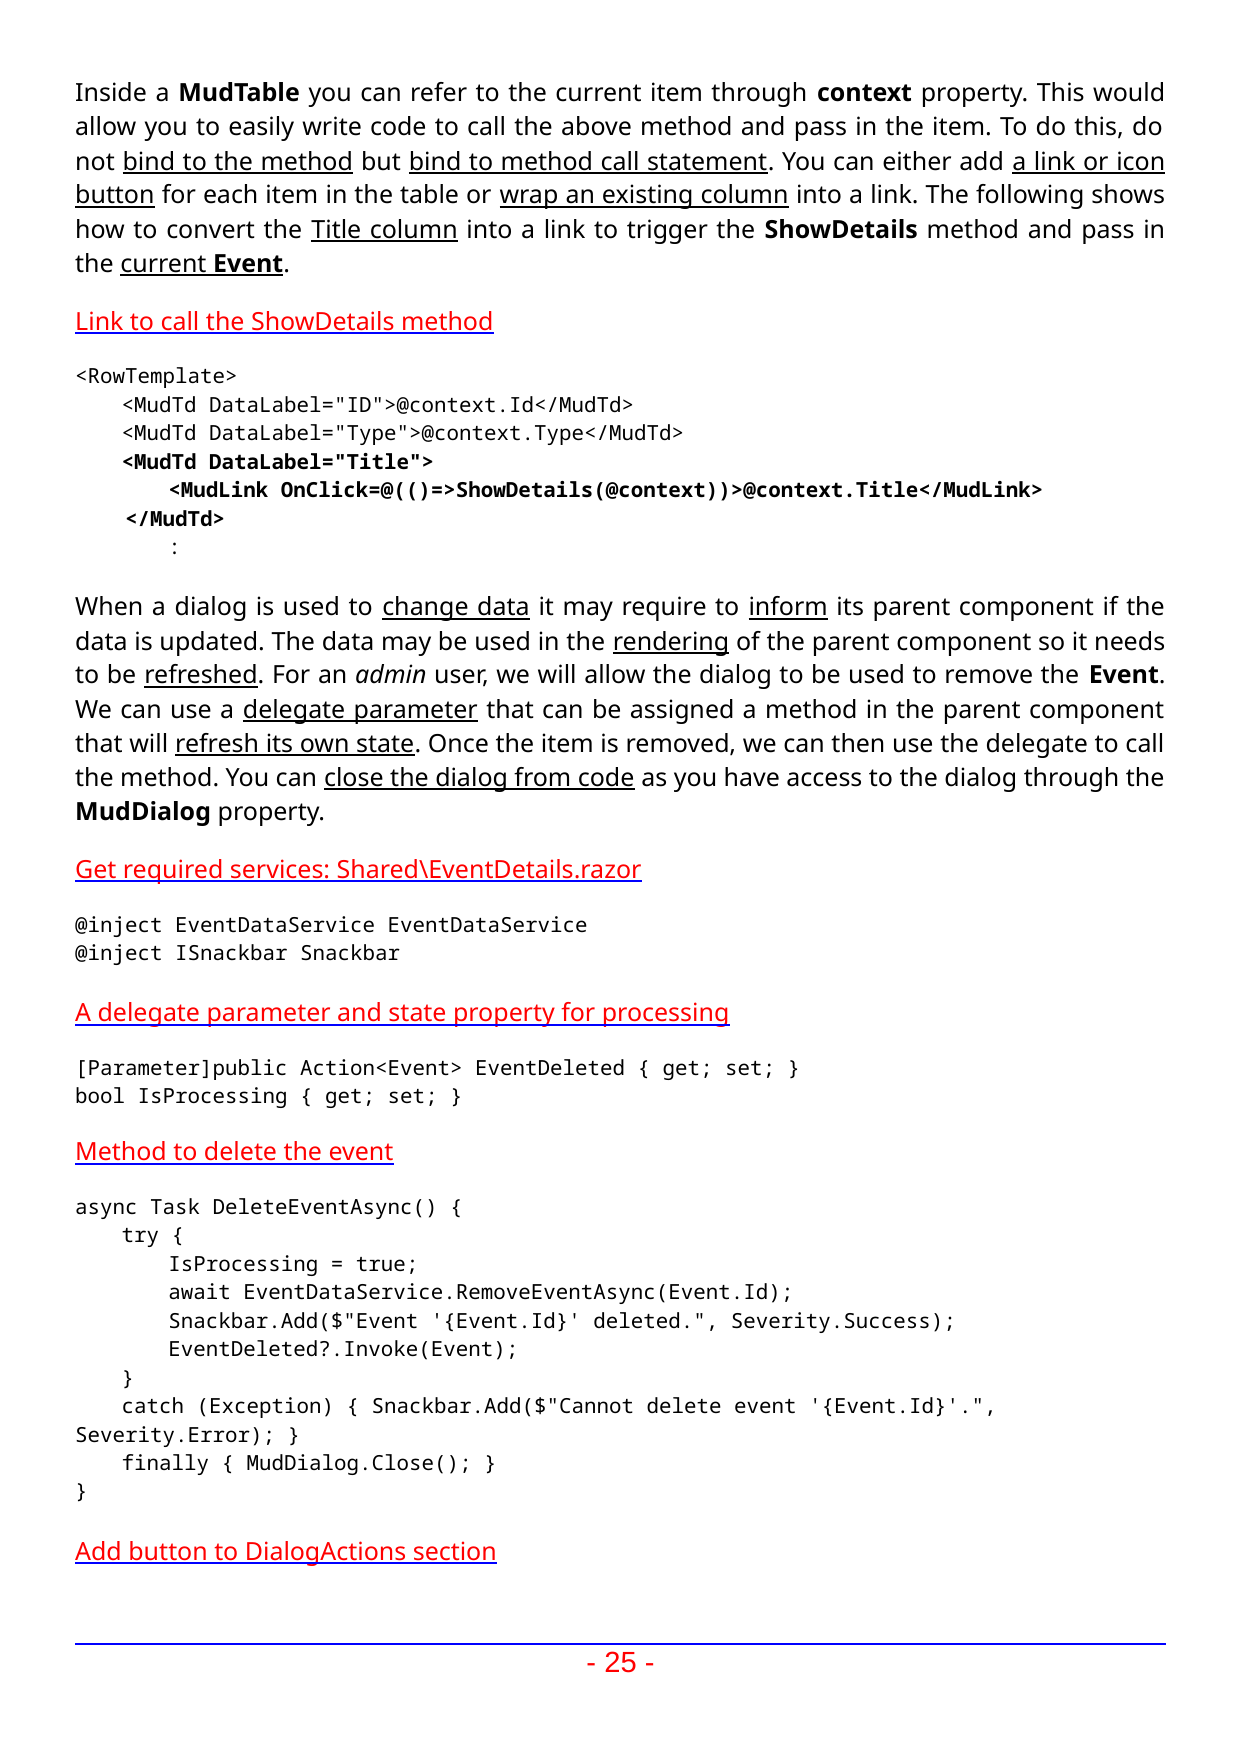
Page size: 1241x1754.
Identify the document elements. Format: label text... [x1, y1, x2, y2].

text : [75, 532, 1166, 561]
text </MudTd> [75, 504, 1166, 532]
text Inside a MudTable you can refer to the current item through context property. This would allow you to easily write code to call the above method and pass in the item. To do this, do not bind to the method but bind to method call statement. You can either add a link or icon button for each item in the table or wrap an existing column into a link. The following shows how to convert the Title column into a link to trigger the ShowDetails method and pass in the current Event. [75, 75, 1166, 279]
text try { [75, 1221, 1166, 1249]
text @inject ISnackbar Snackbar [75, 938, 1166, 967]
text [Parameter]public Action<Event> EventDeleted { get; set; } [75, 1053, 1166, 1082]
text catch (Exception) { Snackbar.Add($"Cannot delete event '{Event.Id}'.", Severity.Error); } [75, 1391, 1166, 1448]
text A delegate parameter and state property for processing [75, 995, 1166, 1029]
text bool IsProcessing { get; set; } [75, 1082, 1166, 1110]
text Get required services: Shared\EventDetails.razor [75, 852, 1166, 886]
text Add button to DialogActions section [75, 1533, 1166, 1567]
text Method to delete the event [75, 1134, 1166, 1168]
text finally { MudDialog.Close(); } [75, 1448, 1166, 1477]
text When a dialog is used to change data it may require to inform its parent component if the data is updated. The data may be used in the rendering of the parent component so it needs to be refreshed. For an admin user, we will allow the dialog to be used to remove the Event. We can use a delegate parameter that can be assigned a method in the parent component that will refresh its own state. Once the item is removed, we can then use the delegate to call the method. You can close the dialog from code as you have access to the dialog through the MudDialog property. [75, 589, 1166, 827]
text <MudTd DataLabel="Title"> [75, 447, 1166, 475]
text @inject EventDataService EventDataService [75, 910, 1166, 938]
text <MudLink OnClick=@(()=>ShowDetails(@context))>@context.Title</MudLink> [75, 475, 1166, 504]
text } [75, 1363, 1166, 1391]
text Snackbar.Add($"Event '{Event.Id}' deleted.", Severity.Success); [75, 1306, 1166, 1334]
text Link to call the ShowDetails method [75, 303, 1166, 337]
text async Task DeleteEventAsync() { [75, 1192, 1166, 1221]
text <MudTd DataLabel="Type">@context.Type</MudTd> [75, 418, 1166, 447]
text <RowTemplate> [75, 362, 1166, 390]
text await EventDataService.RemoveEventAsync(Event.Id); [75, 1277, 1166, 1306]
text } [75, 1477, 1166, 1505]
text EventDeleted?.Invoke(Event); [75, 1334, 1166, 1363]
text <MudTd DataLabel="ID">@context.Id</MudTd> [75, 390, 1166, 418]
text IsProcessing = true; [75, 1249, 1166, 1277]
